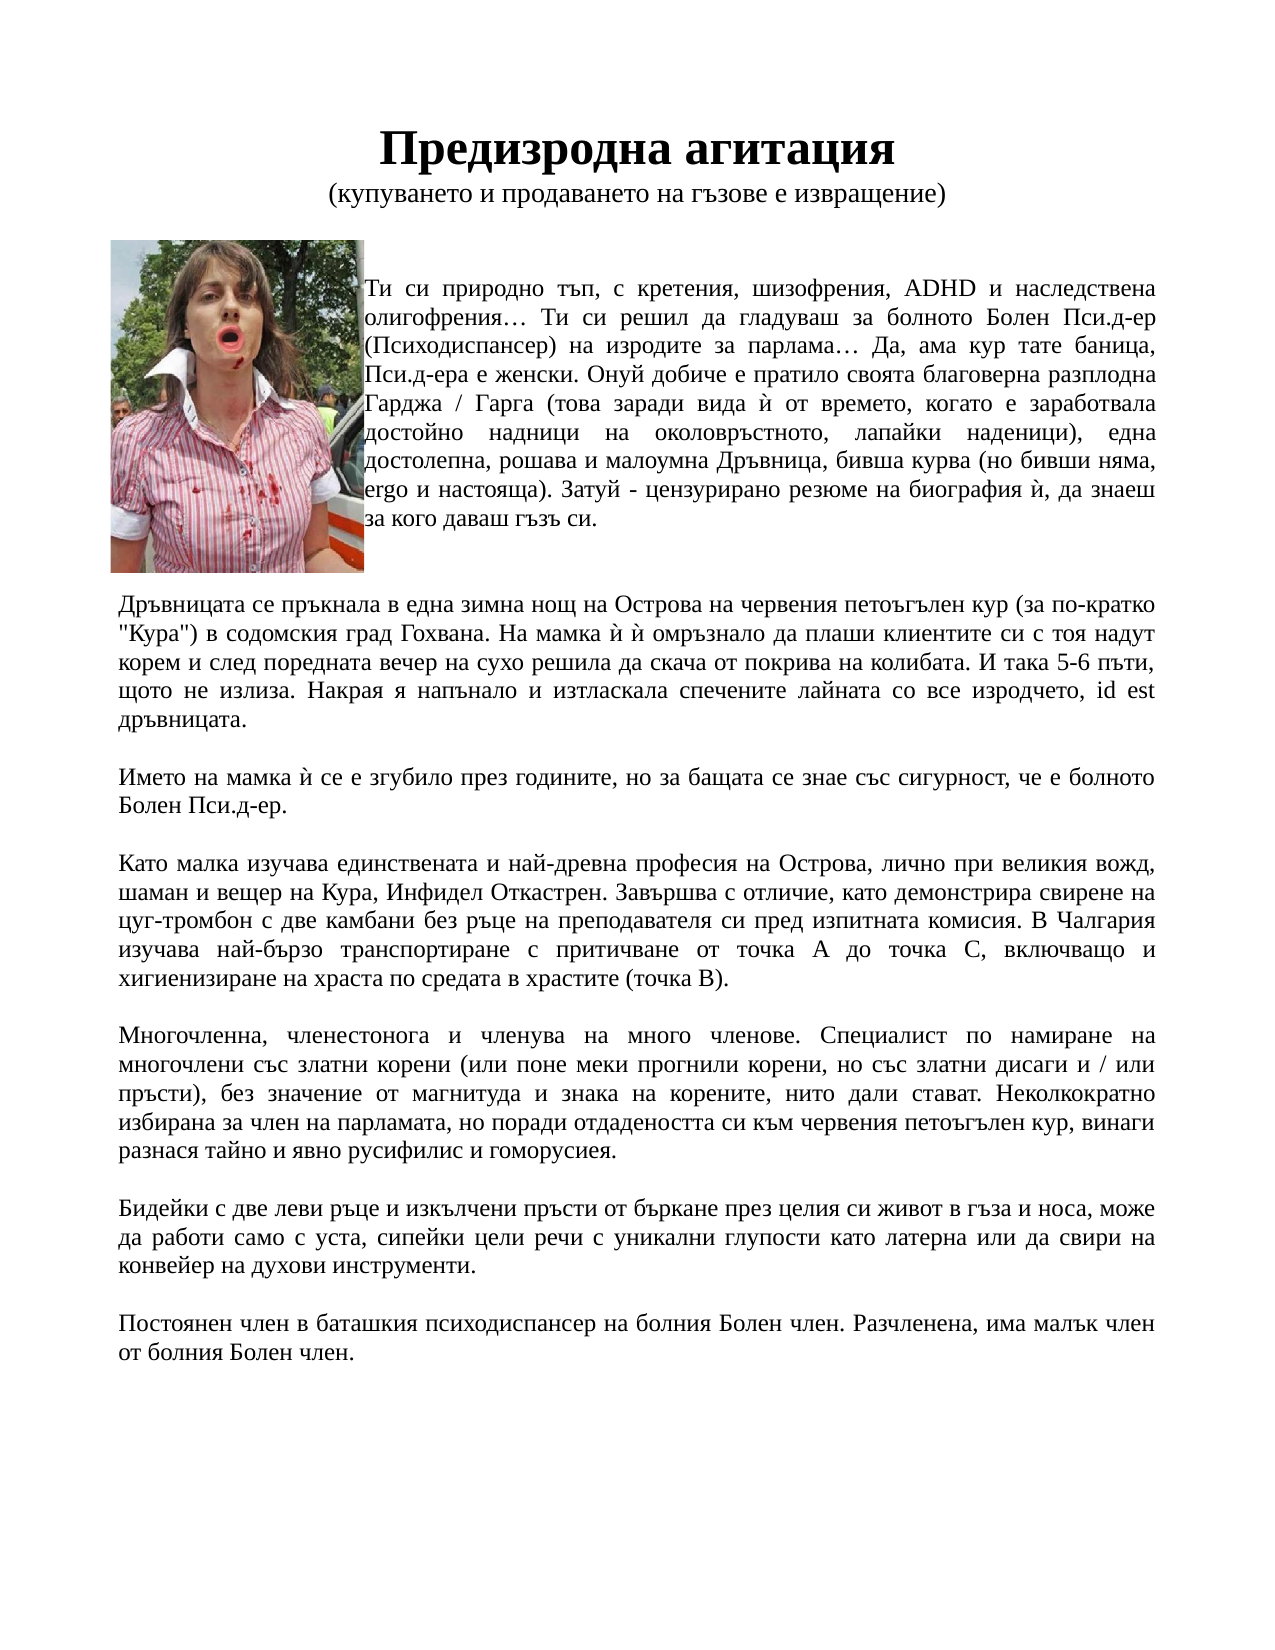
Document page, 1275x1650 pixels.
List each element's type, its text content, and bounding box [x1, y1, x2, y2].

text Постоянен член в баташкия психодиспансер на болния Болен член. Разчленена, има малък член от болния Болен член. [118, 1308, 1157, 1365]
picture [110, 240, 365, 573]
text Бидейки с две леви ръце и изкълчени пръсти от бъркане през целия си живот в гъза и носа, може да работи само с уста, сипейки цели речи с уникални глупости като латерна или да свири на конвейер на духови инструменти. [118, 1193, 1157, 1279]
text Предизродна агитация [118, 118, 1157, 176]
text Името на мамка ѝ се е згубило през годините, но за бащата се знае със сигурност, че е болното Болен Пси.д-ер. [118, 762, 1157, 819]
text Ти си природно тъп, с кретения, шизофрения, ADHD и наследствена олигофрения… Ти си решил да гладуваш за болното Болен Пси.д-ер (Психодиспансер) на изродите за парлама… Да, ама кур тате баница, Пси.д-ера е женски. Онуй добиче е пратило своята благоверна разплодна Гарджа / Гарга (това заради вида ѝ от времето, когато е заработвала достойно надници на околовръстното, лапайки наденици), една достолепна, рошава и малоумна Дръвница, бивша курва (но бивши няма, ergo и настояща). Затуй - цензурирано резюме на биография ѝ, да знаеш за кого даваш гъзъ си. [365, 273, 1157, 532]
text (купуването и продаването на гъзове е извращение) [118, 176, 1157, 208]
text Като малка изучава единствената и най-древна професия на Острова, лично при великия вожд, шаман и вещер на Кура, Инфидел Откастрен. Завършва с отличие, като демонстрира свирене на цуг-тромбон с две камбани без ръце на преподавателя си пред изпитната комисия. В Чалгария изучава най-бързо транспортиране с притичване от точка A до точка C, включващо и хигиенизиране на храста по средата в храстите (точка B). [118, 848, 1157, 992]
text Дръвницата се пръкнала в една зимна нощ на Острова на червения петоъгълен кур (за по-кратко "Кура") в содомския град Гохвана. На мамка ѝ ѝ омръзнало да плаши клиентите си с тоя надут корем и след поредната вечер на сухо решила да скача от покрива на колибата. И така 5-6 пъти, щото не излиза. Накрая я напънало и изтласкала спечените лайната со все изродчето, id est дръвницата. [118, 589, 1157, 733]
text Многочленна, членестонога и членува на много членове. Специалист по намиране на многочлени със златни корени (или поне меки прогнили корени, но със златни дисаги и / или пръсти), без значение от магнитуда и знака на корените, нито дали стават. Неколкократно избирана за член на парламата, но поради отдадеността си към червения петоъгълен кур, винаги разнася тайно и явно русифилис и гоморусиея. [118, 1020, 1157, 1164]
